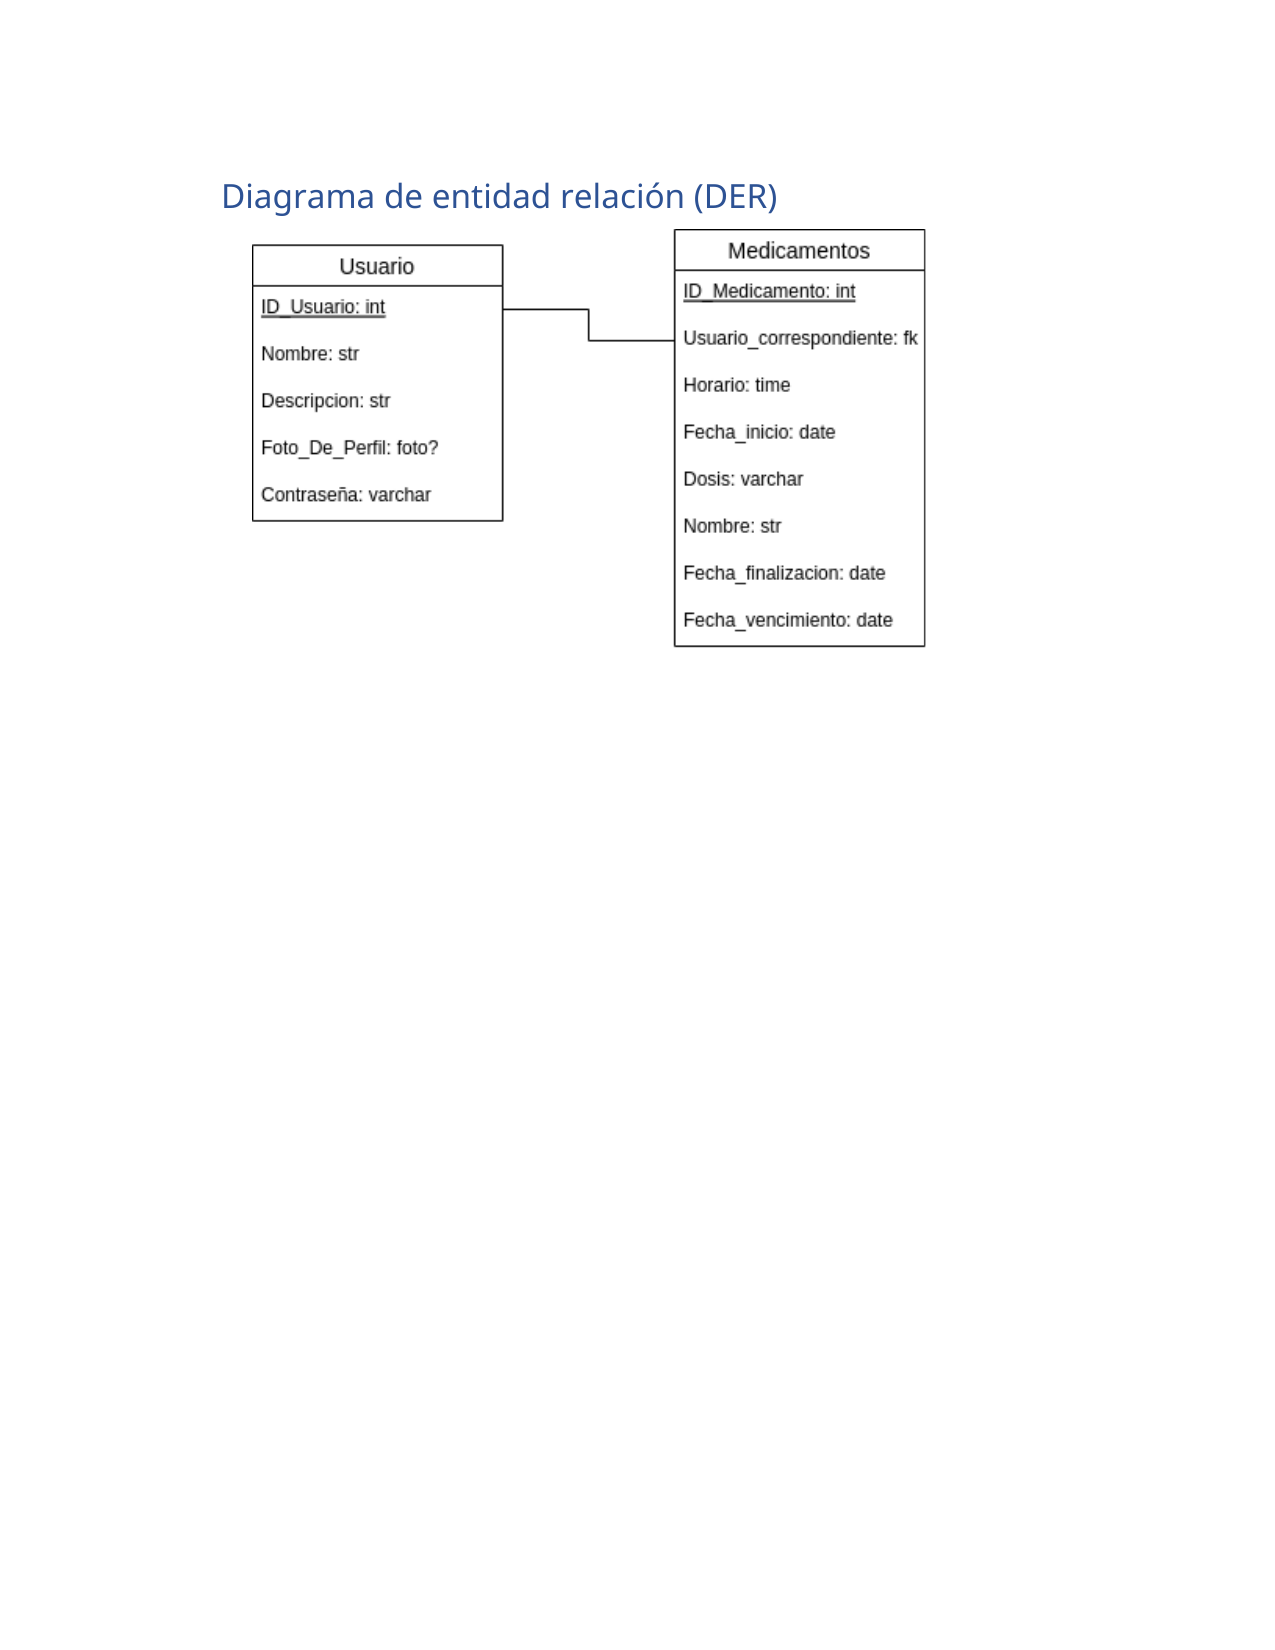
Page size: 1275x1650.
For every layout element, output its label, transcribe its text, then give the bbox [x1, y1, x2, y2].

subtitle Diagrama de entidad relación (DER) [150, 173, 1162, 219]
picture [252, 229, 926, 652]
